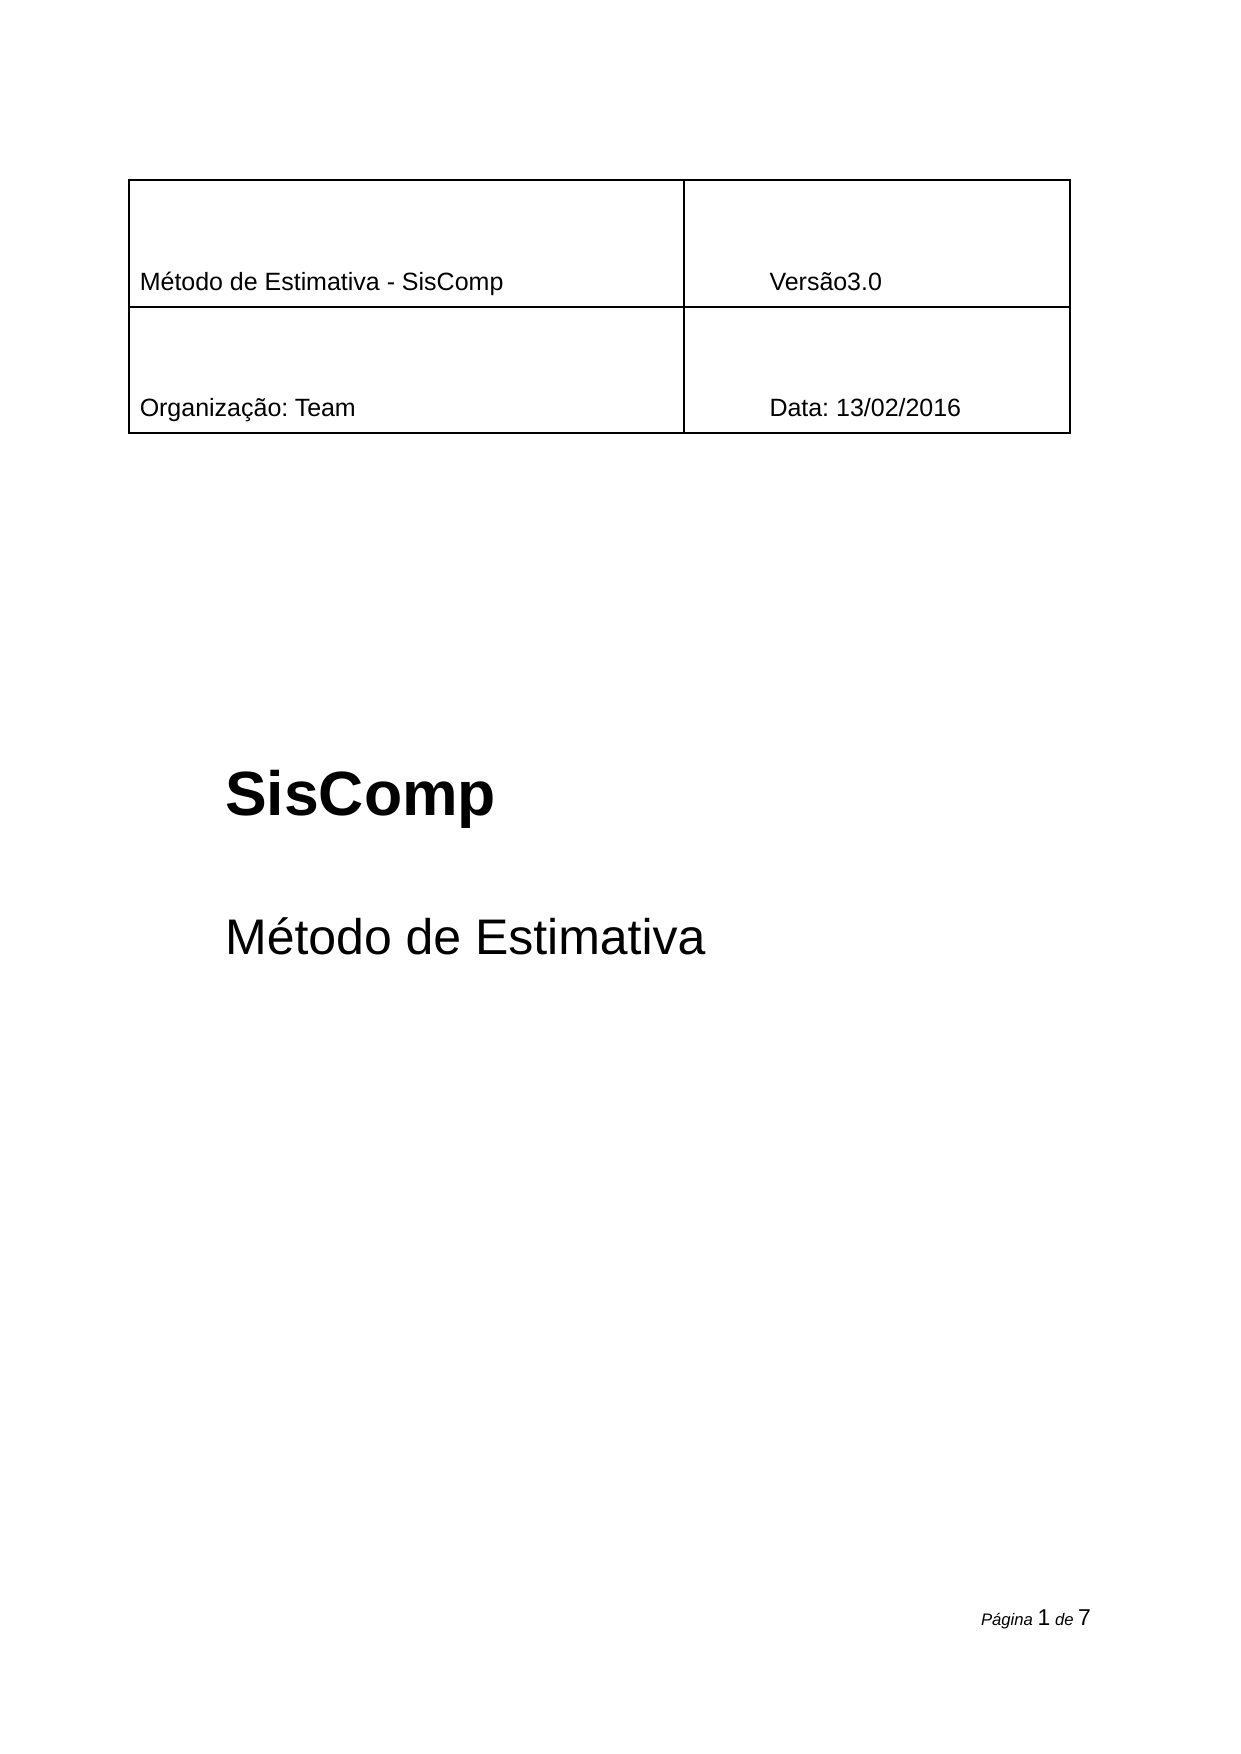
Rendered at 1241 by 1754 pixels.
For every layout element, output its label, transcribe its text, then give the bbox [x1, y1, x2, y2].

subtitle SisComp [225, 756, 1091, 828]
subtitle Método de Estimativa [225, 908, 1091, 965]
